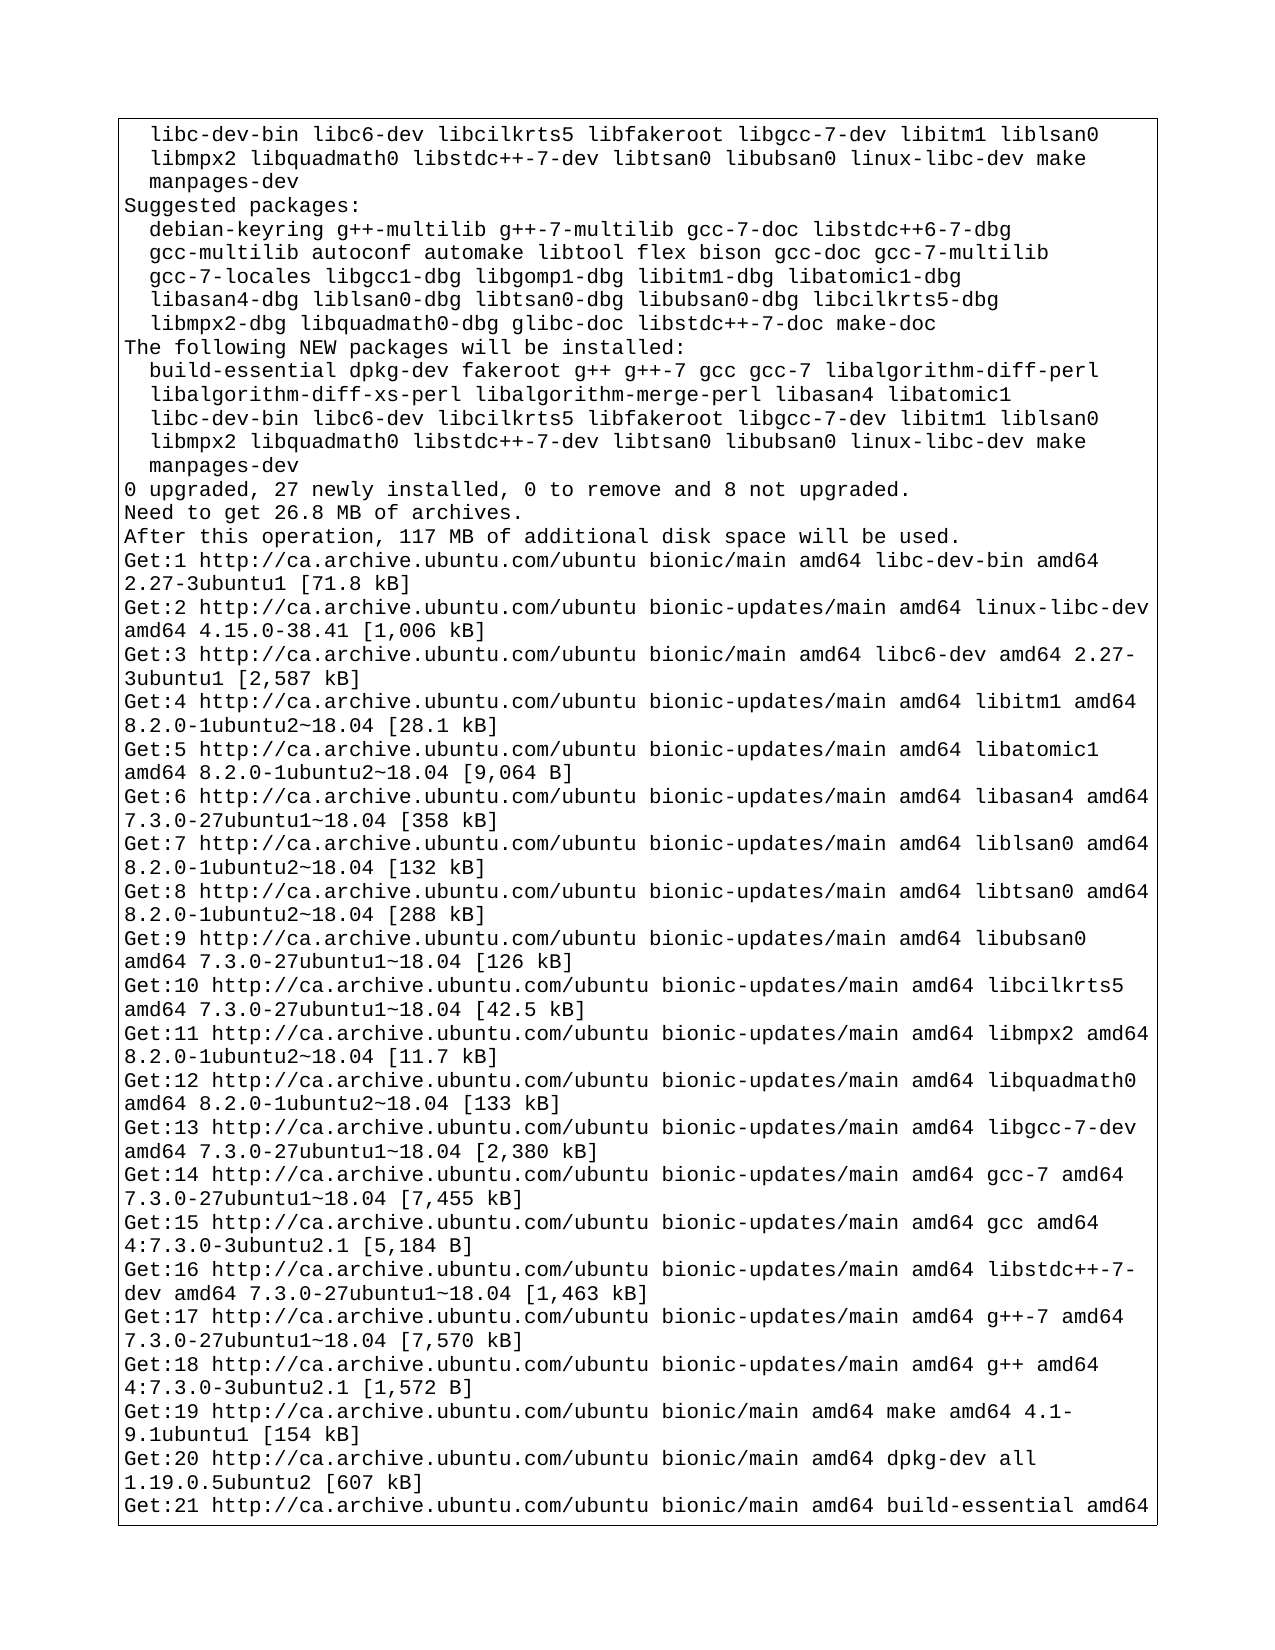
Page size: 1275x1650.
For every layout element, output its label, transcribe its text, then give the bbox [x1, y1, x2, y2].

table_header libc-dev-bin libc6-dev libcilkrts5 libfakeroot libgcc-7-dev libitm1 liblsan0 libmpx2 libquadmath0 libstdc++-7-dev libtsan0 libubsan0 linux-libc-dev make manpages-dev Suggested packages: debian-keyring g++-multilib g++-7-multilib gcc-7-doc libstdc++6-7-dbg gcc-multilib autoconf automake libtool flex bison gcc-doc gcc-7-multilib gcc-7-locales libgcc1-dbg libgomp1-dbg libitm1-dbg libatomic1-dbg libasan4-dbg liblsan0-dbg libtsan0-dbg libubsan0-dbg libcilkrts5-dbg libmpx2-dbg libquadmath0-dbg glibc-doc libstdc++-7-doc make-doc The following NEW packages will be installed: build-essential dpkg-dev fakeroot g++ g++-7 gcc gcc-7 libalgorithm-diff-perl libalgorithm-diff-xs-perl libalgorithm-merge-perl libasan4 libatomic1 libc-dev-bin libc6-dev libcilkrts5 libfakeroot libgcc-7-dev libitm1 liblsan0 libmpx2 libquadmath0 libstdc++-7-dev libtsan0 libubsan0 linux-libc-dev make manpages-dev 0 upgraded, 27 newly installed, 0 to remove and 8 not upgraded. Need to get 26.8 MB of archives. After this operation, 117 MB of additional disk space will be used. Get:1 http://ca.archive.ubuntu.com/ubuntu bionic/main amd64 libc-dev-bin amd64 2.27-3ubuntu1 [71.8 kB] Get:2 http://ca.archive.ubuntu.com/ubuntu bionic-updates/main amd64 linux-libc-dev amd64 4.15.0-38.41 [1,006 kB] Get:3 http://ca.archive.ubuntu.com/ubuntu bionic/main amd64 libc6-dev amd64 2.27-3ubuntu1 [2,587 kB] Get:4 http://ca.archive.ubuntu.com/ubuntu bionic-updates/main amd64 libitm1 amd64 8.2.0-1ubuntu2~18.04 [28.1 kB] Get:5 http://ca.archive.ubuntu.com/ubuntu bionic-updates/main amd64 libatomic1 amd64 8.2.0-1ubuntu2~18.04 [9,064 B] Get:6 http://ca.archive.ubuntu.com/ubuntu bionic-updates/main amd64 libasan4 amd64 7.3.0-27ubuntu1~18.04 [358 kB] Get:7 http://ca.archive.ubuntu.com/ubuntu bionic-updates/main amd64 liblsan0 amd64 8.2.0-1ubuntu2~18.04 [132 kB] Get:8 http://ca.archive.ubuntu.com/ubuntu bionic-updates/main amd64 libtsan0 amd64 8.2.0-1ubuntu2~18.04 [288 kB] Get:9 http://ca.archive.ubuntu.com/ubuntu bionic-updates/main amd64 libubsan0 amd64 7.3.0-27ubuntu1~18.04 [126 kB] Get:10 http://ca.archive.ubuntu.com/ubuntu bionic-updates/main amd64 libcilkrts5 amd64 7.3.0-27ubuntu1~18.04 [42.5 kB] Get:11 http://ca.archive.ubuntu.com/ubuntu bionic-updates/main amd64 libmpx2 amd64 8.2.0-1ubuntu2~18.04 [11.7 kB] Get:12 http://ca.archive.ubuntu.com/ubuntu bionic-updates/main amd64 libquadmath0 amd64 8.2.0-1ubuntu2~18.04 [133 kB] Get:13 http://ca.archive.ubuntu.com/ubuntu bionic-updates/main amd64 libgcc-7-dev amd64 7.3.0-27ubuntu1~18.04 [2,380 kB] Get:14 http://ca.archive.ubuntu.com/ubuntu bionic-updates/main amd64 gcc-7 amd64 7.3.0-27ubuntu1~18.04 [7,455 kB] Get:15 http://ca.archive.ubuntu.com/ubuntu bionic-updates/main amd64 gcc amd64 4:7.3.0-3ubuntu2.1 [5,184 B] Get:16 http://ca.archive.ubuntu.com/ubuntu bionic-updates/main amd64 libstdc++-7-dev amd64 7.3.0-27ubuntu1~18.04 [1,463 kB] Get:17 http://ca.archive.ubuntu.com/ubuntu bionic-updates/main amd64 g++-7 amd64 7.3.0-27ubuntu1~18.04 [7,570 kB] Get:18 http://ca.archive.ubuntu.com/ubuntu bionic-updates/main amd64 g++ amd64 4:7.3.0-3ubuntu2.1 [1,572 B] Get:19 http://ca.archive.ubuntu.com/ubuntu bionic/main amd64 make amd64 4.1-9.1ubuntu1 [154 kB] Get:20 http://ca.archive.ubuntu.com/ubuntu bionic/main amd64 dpkg-dev all 1.19.0.5ubuntu2 [607 kB] Get:21 http://ca.archive.ubuntu.com/ubuntu bionic/main amd64 build-essential amd64 [119, 119, 1157, 1525]
